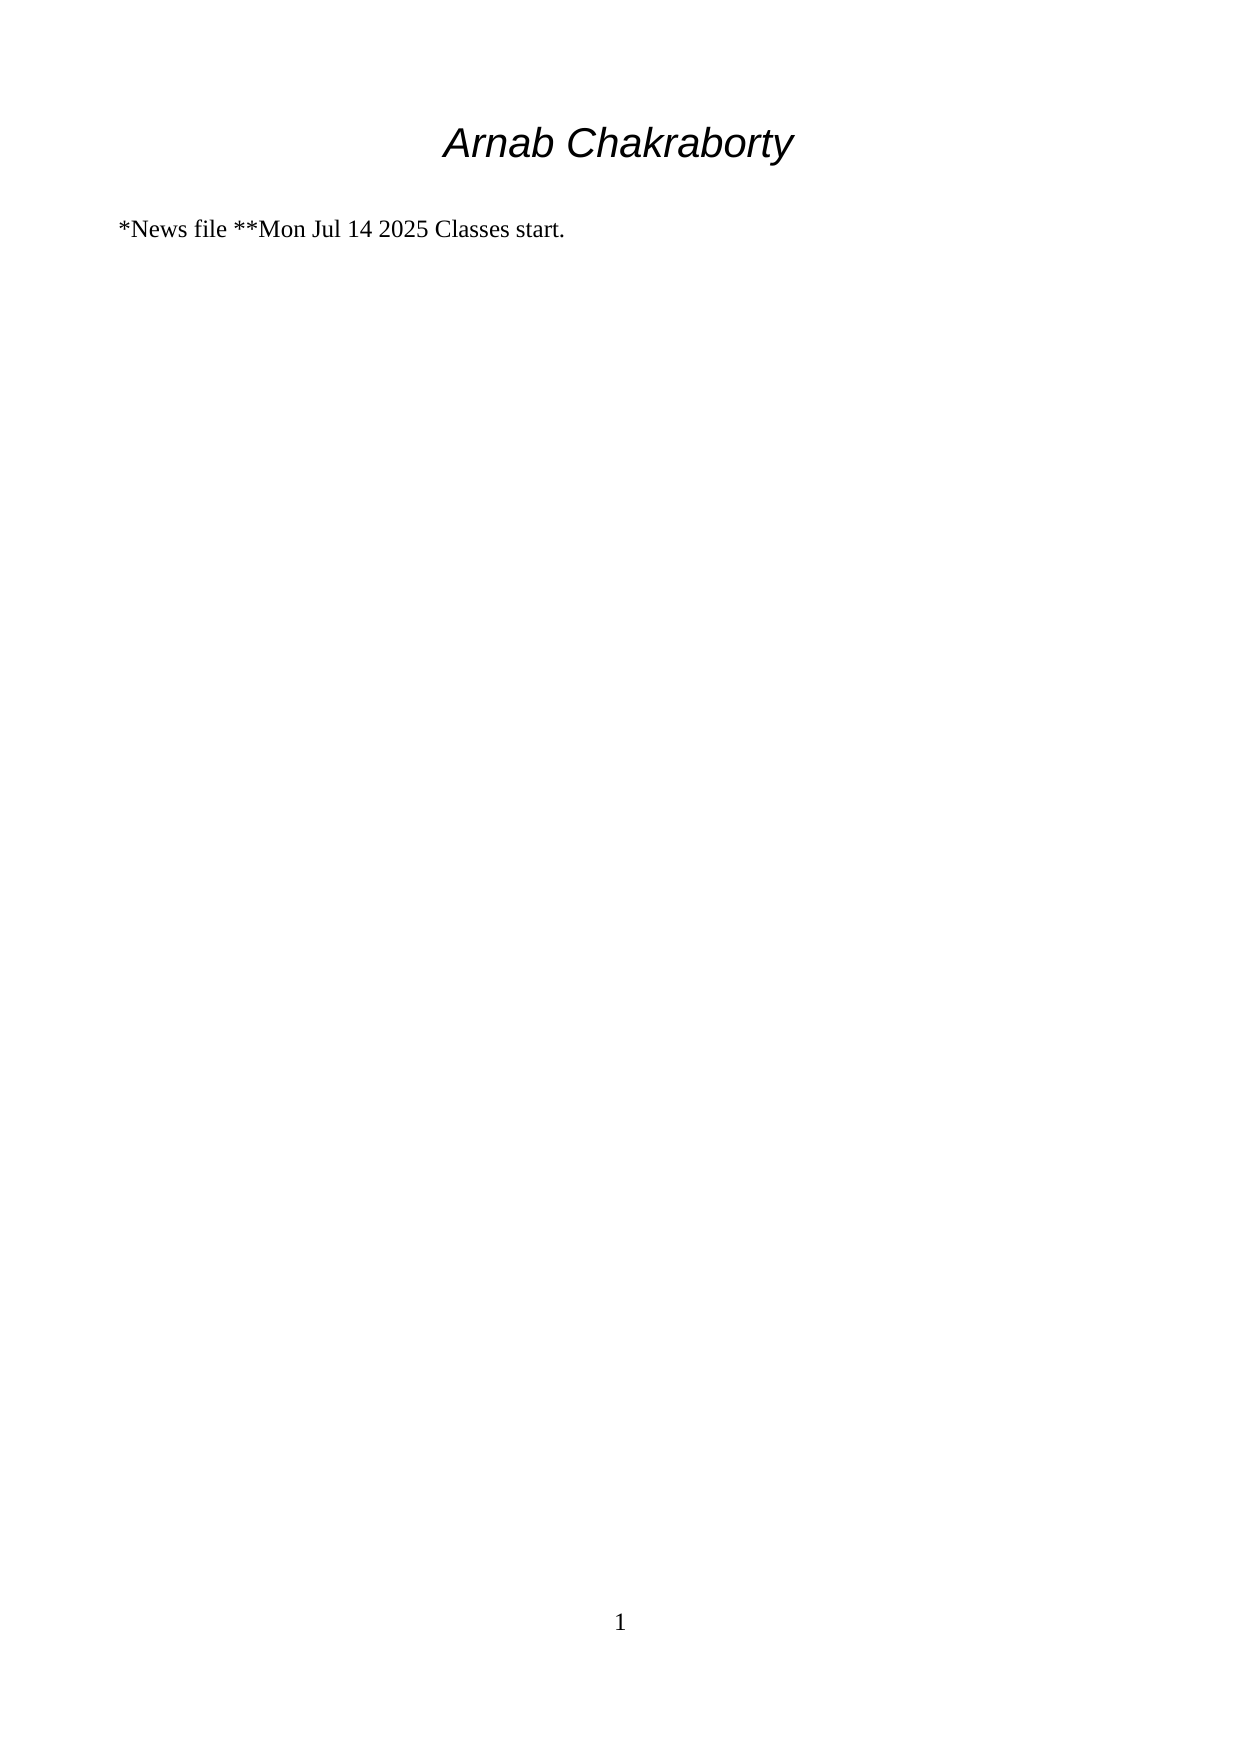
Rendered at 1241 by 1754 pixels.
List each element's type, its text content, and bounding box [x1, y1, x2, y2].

subtitle Arnab Chakraborty [118, 118, 1122, 166]
text *News file **Mon Jul 14 2025 Classes start. [118, 214, 1122, 243]
